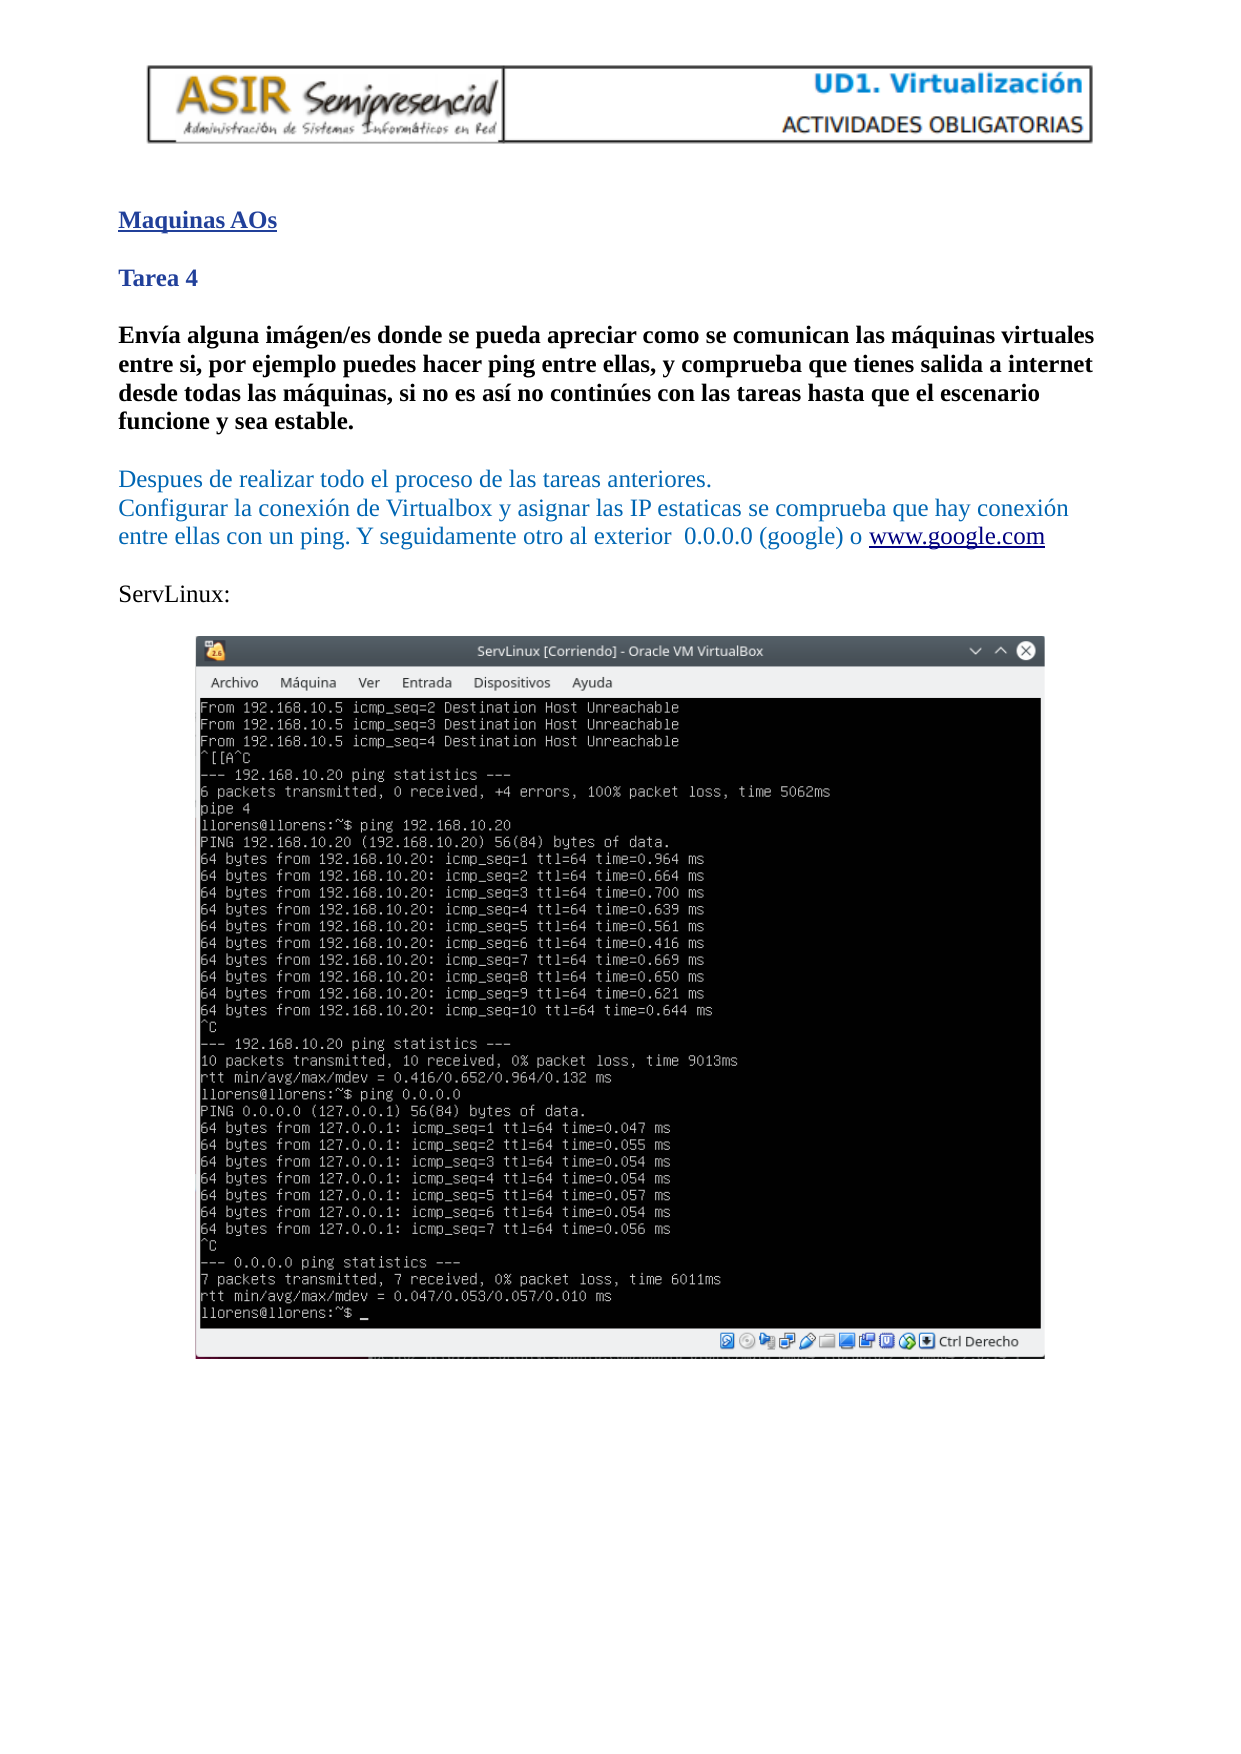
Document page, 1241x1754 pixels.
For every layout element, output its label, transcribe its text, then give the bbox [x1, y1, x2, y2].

text ServLinux: [118, 579, 1122, 608]
picture [195, 636, 1045, 1359]
text Maquinas AOs [118, 205, 1122, 234]
picture [145, 61, 1096, 147]
text Tarea 4 [118, 263, 1122, 291]
text Despues de realizar todo el proceso de las tareas anteriores. [118, 464, 1122, 493]
text Configurar la conexión de Virtualbox y asignar las IP estaticas se comprueba que hay conexión entre ellas con un ping. Y seguidamente otro al exterior 0.0.0.0 (google) o www.google.com [118, 493, 1122, 550]
text Envía alguna imágen/es donde se pueda apreciar como se comunican las máquinas virtuales entre si, por ejemplo puedes hacer ping entre ellas, y comprueba que tienes salida a internet desde todas las máquinas, si no es así no continúes con las tareas hasta que el escenario funcione y sea estable. [118, 320, 1122, 435]
